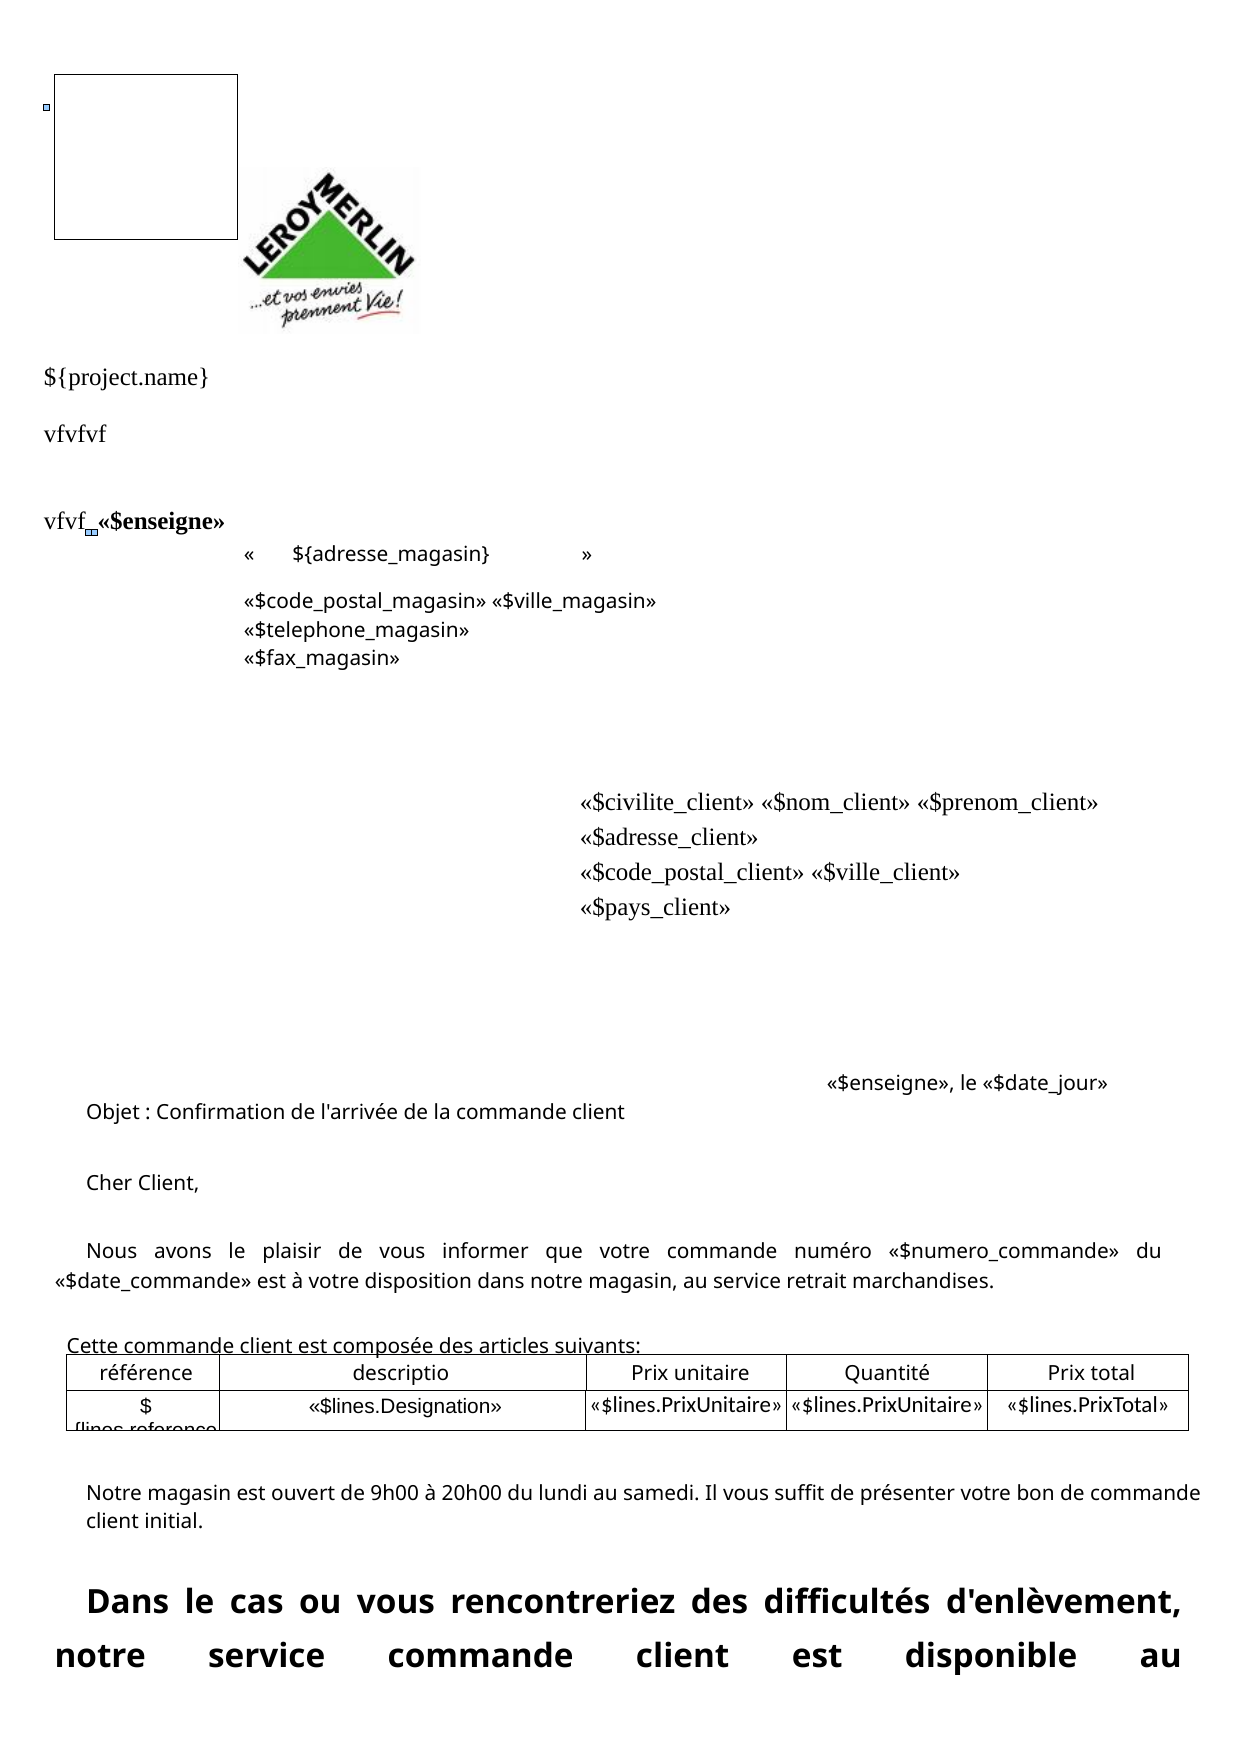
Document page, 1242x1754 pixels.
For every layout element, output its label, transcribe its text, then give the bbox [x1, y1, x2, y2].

table_cell «$lines.Designation» [220, 1391, 585, 1430]
text «$fax_magasin» [244, 630, 1210, 654]
picture [238, 167, 421, 334]
text Nous avons le plaisir de vous informer que votre commande numéro «$numero_commande» du «$date_commande» est à votre disposition dans notre magasin, au service retrait marchandises. [54, 1235, 1163, 1295]
text «$civilite_client» «$nom_client» «$prenom_client» [244, 787, 1210, 816]
text vfvf«$enseigne» [44, 506, 1210, 535]
table_cell ${lines.reference} [67, 1391, 219, 1430]
table_header Quantité [787, 1355, 987, 1390]
table_cell «$lines.PrixUnitaire» [787, 1391, 987, 1430]
table_cell «$lines.PrixUnitaire» [586, 1391, 786, 1430]
text Objet : Confirmation de l'arrivée de la commande client [86, 1097, 1210, 1125]
text ${project.name} [44, 362, 1210, 391]
table_header Prix total [988, 1355, 1188, 1390]
text Cher Client, [86, 1168, 1210, 1197]
table_header Prix unitaire [587, 1355, 786, 1390]
text «$adresse_client» [244, 822, 1210, 851]
table_header description [220, 1355, 586, 1390]
text Dans le cas ou vous rencontreriez des difficultés d'enlèvement, notre service commande client est disponible au [54, 1577, 1183, 1677]
table_header référence [67, 1355, 219, 1390]
text «$pays_client» [244, 892, 1210, 921]
text «$telephone_magasin» [244, 601, 1210, 626]
text « ${adresse_magasin} » [244, 539, 1210, 568]
text vfvfvf [44, 419, 1210, 448]
text «$enseigne», le «$date_jour» [44, 1054, 1108, 1079]
text «$code_postal_magasin» «$ville_magasin» [244, 572, 1210, 597]
text «$code_postal_client» «$ville_client» [244, 857, 1210, 886]
text Notre magasin est ouvert de 9h00 à 20h00 du lundi au samedi. Il vous suffit de présenter votre bon de commande client initial. [86, 1478, 1210, 1534]
table_cell «$lines.PrixTotal» [988, 1391, 1188, 1430]
text Cette commande client est composée des articles suivants: [66, 1317, 1210, 1342]
